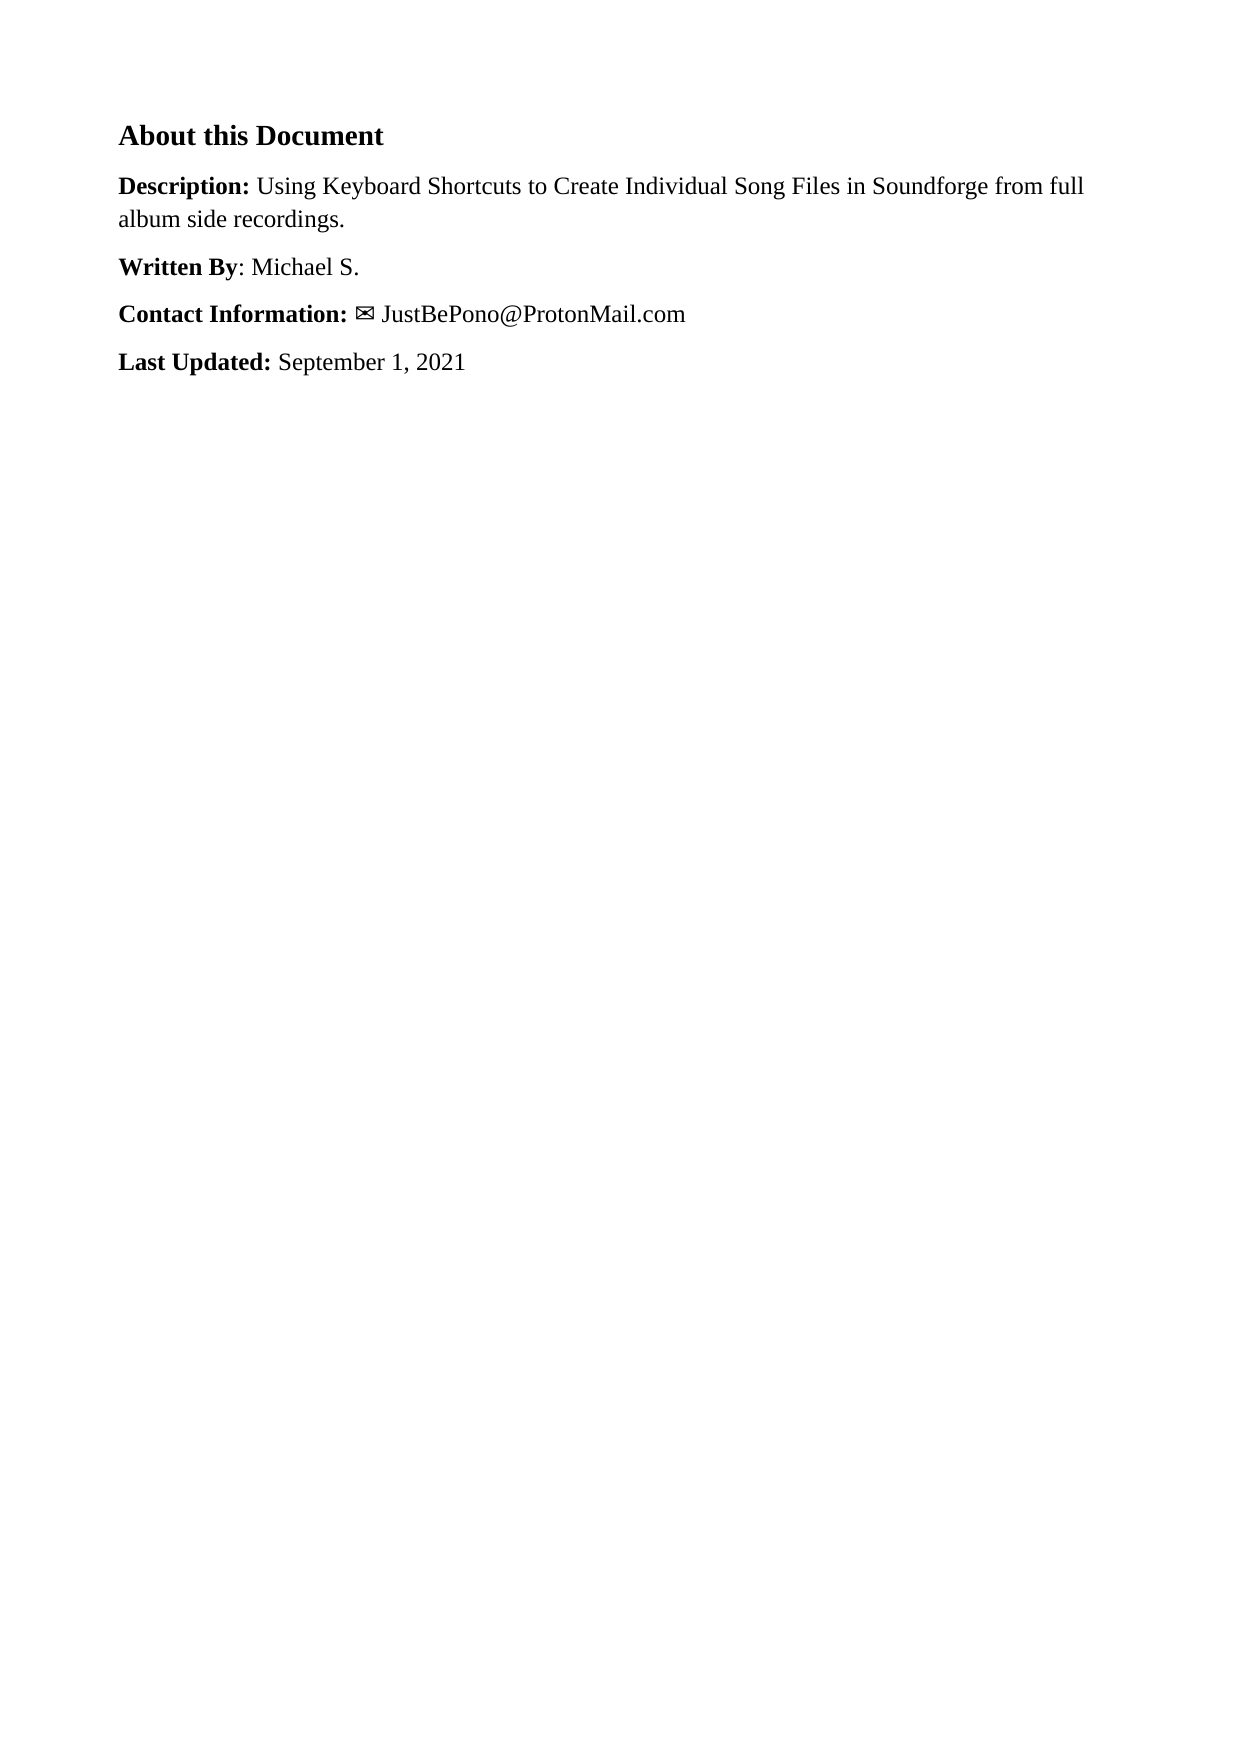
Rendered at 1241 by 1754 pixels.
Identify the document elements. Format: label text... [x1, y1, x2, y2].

text Contact Information: ✉️ JustBePono@ProtonMail.com [118, 299, 1122, 328]
text Description: Using Keyboard Shortcuts to Create Individual Song Files in Soundforge from full album side recordings. [118, 171, 1122, 233]
text Written By: Michael S. [118, 252, 1122, 281]
text Last Updated: September 1, 2021 [118, 347, 1122, 376]
text About this Document [118, 118, 1122, 152]
